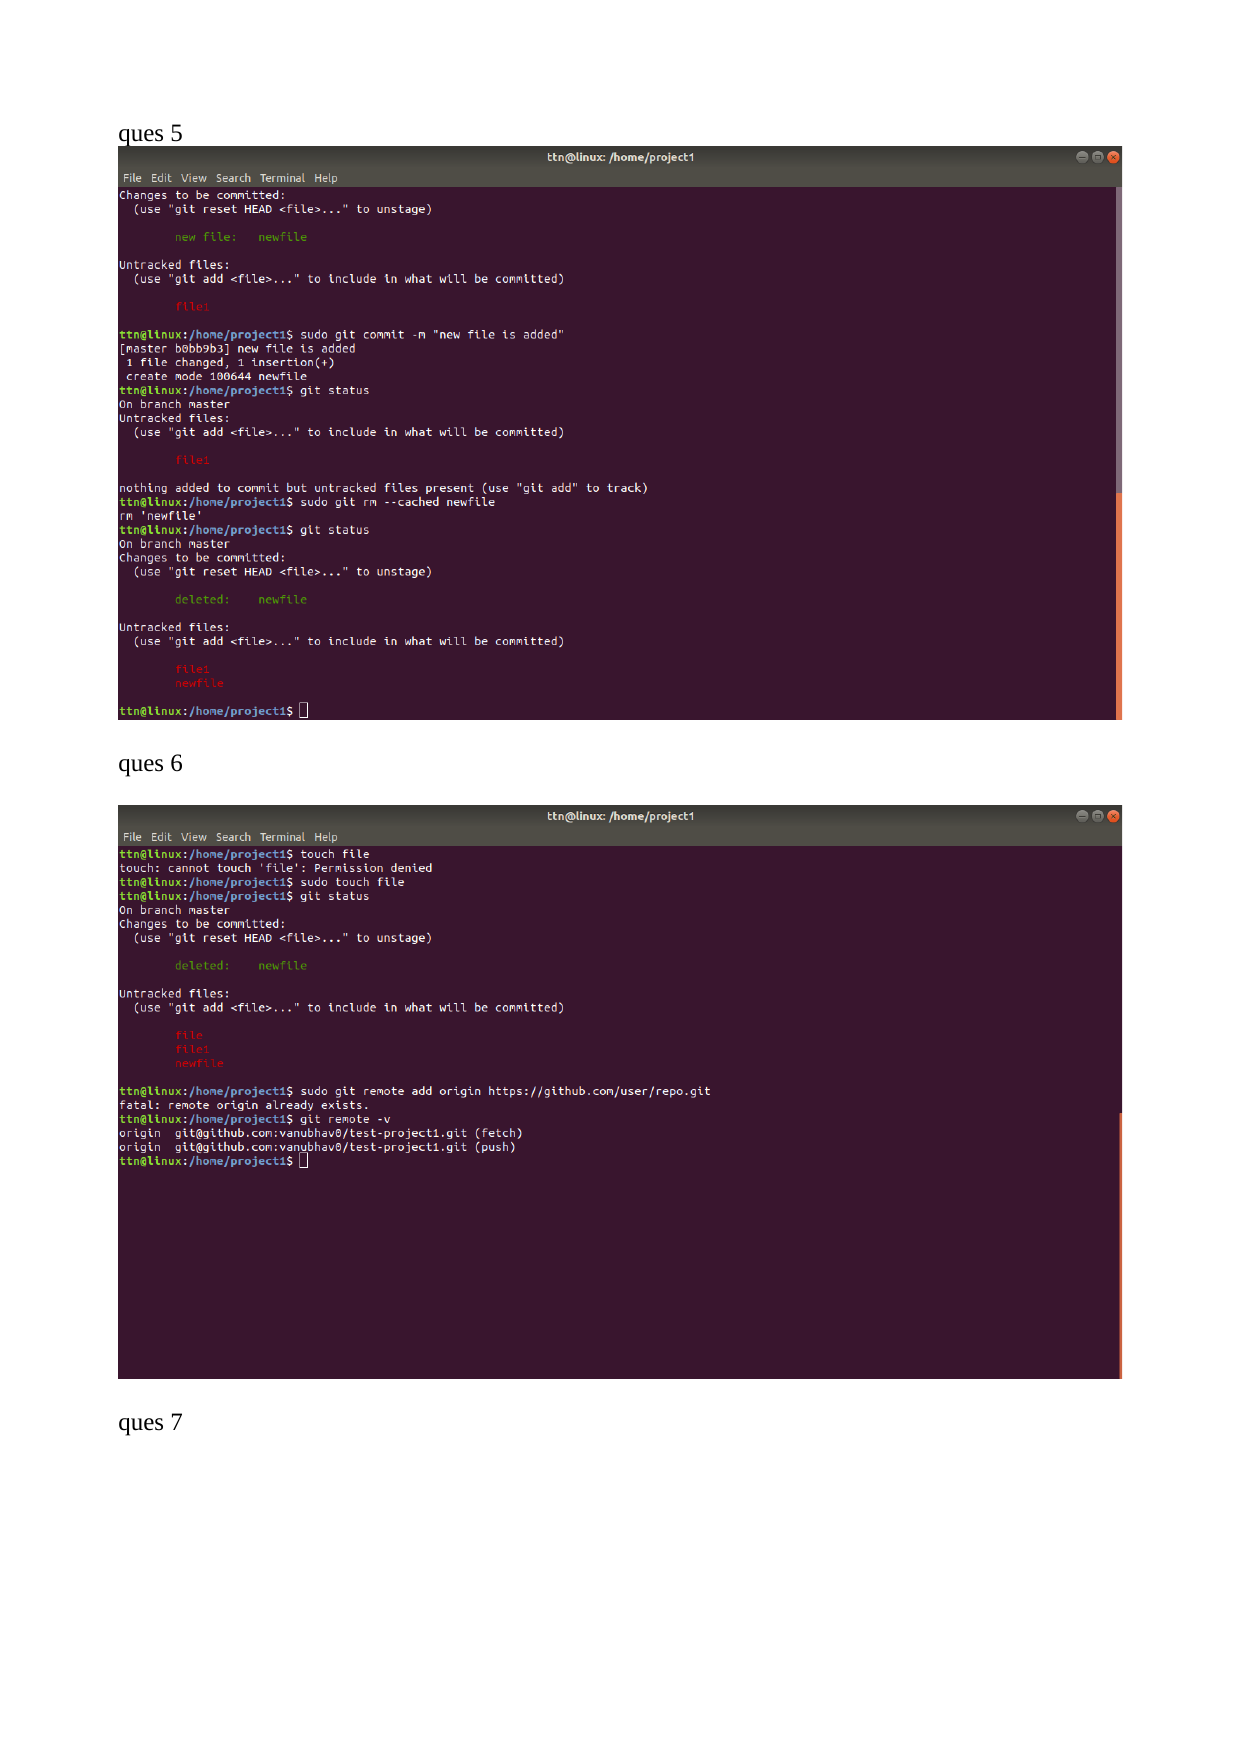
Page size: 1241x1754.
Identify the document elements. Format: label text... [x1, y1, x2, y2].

picture [118, 146, 1123, 720]
picture [118, 805, 1123, 1379]
text ques 6 [118, 748, 1122, 777]
text ques 7 [118, 1407, 1122, 1436]
text ques 5 [118, 118, 1122, 146]
